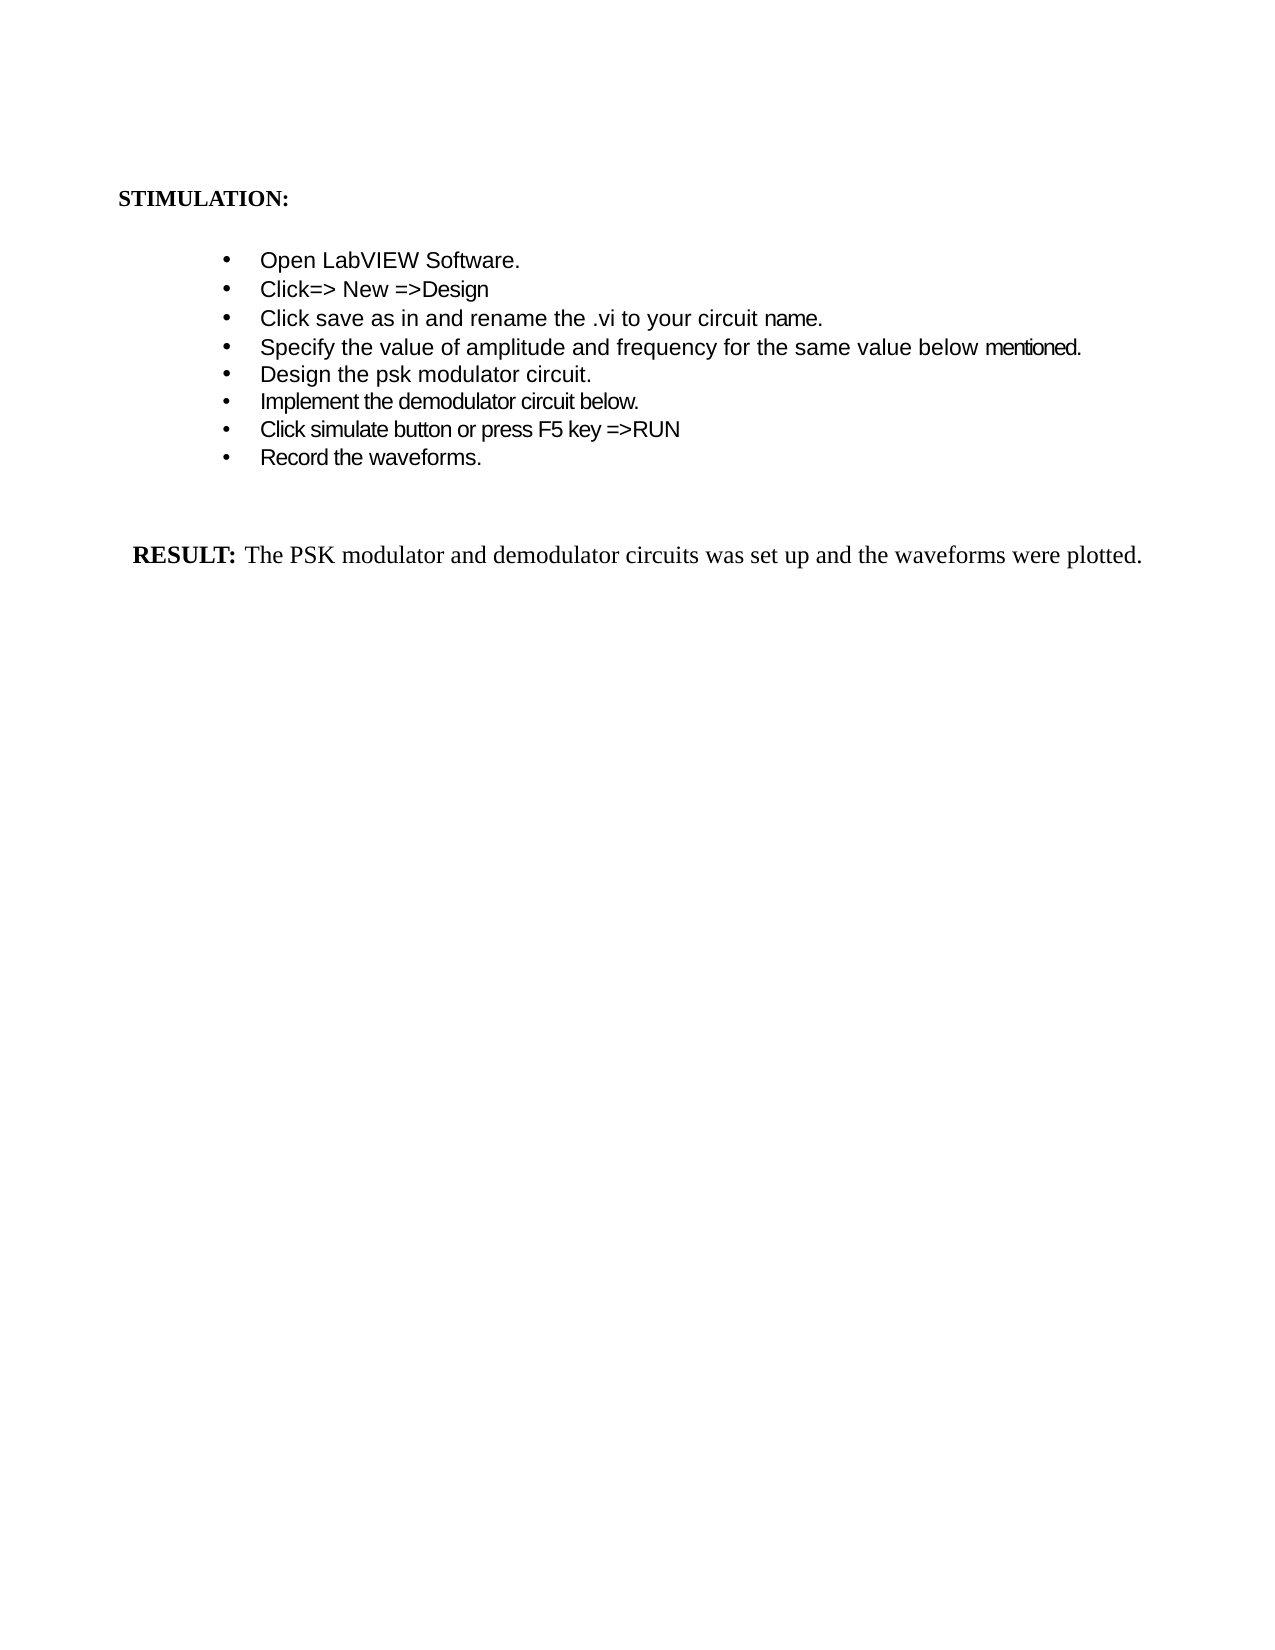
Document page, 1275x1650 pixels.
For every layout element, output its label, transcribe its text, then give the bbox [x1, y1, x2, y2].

list Record the waveforms. [222, 444, 1157, 470]
text STIMULATION: [118, 185, 1101, 211]
list Click save as in and rename the .vi to your circuit name. [222, 303, 1157, 332]
list Design the psk modulator circuit. [222, 361, 1157, 388]
list Implement the demodulator circuit below. [222, 388, 1157, 414]
list Open LabVIEW Software. [222, 247, 1157, 274]
list Click=> New =>Design [222, 274, 1157, 303]
list Click simulate button or press F5 key =>RUN [222, 414, 1157, 444]
list Specify the value of amplitude and frequency for the same value below mentioned. [222, 332, 1157, 361]
text RESULT: The PSK modulator and demodulator circuits was set up and the waveforms were plotted. [118, 534, 1157, 571]
